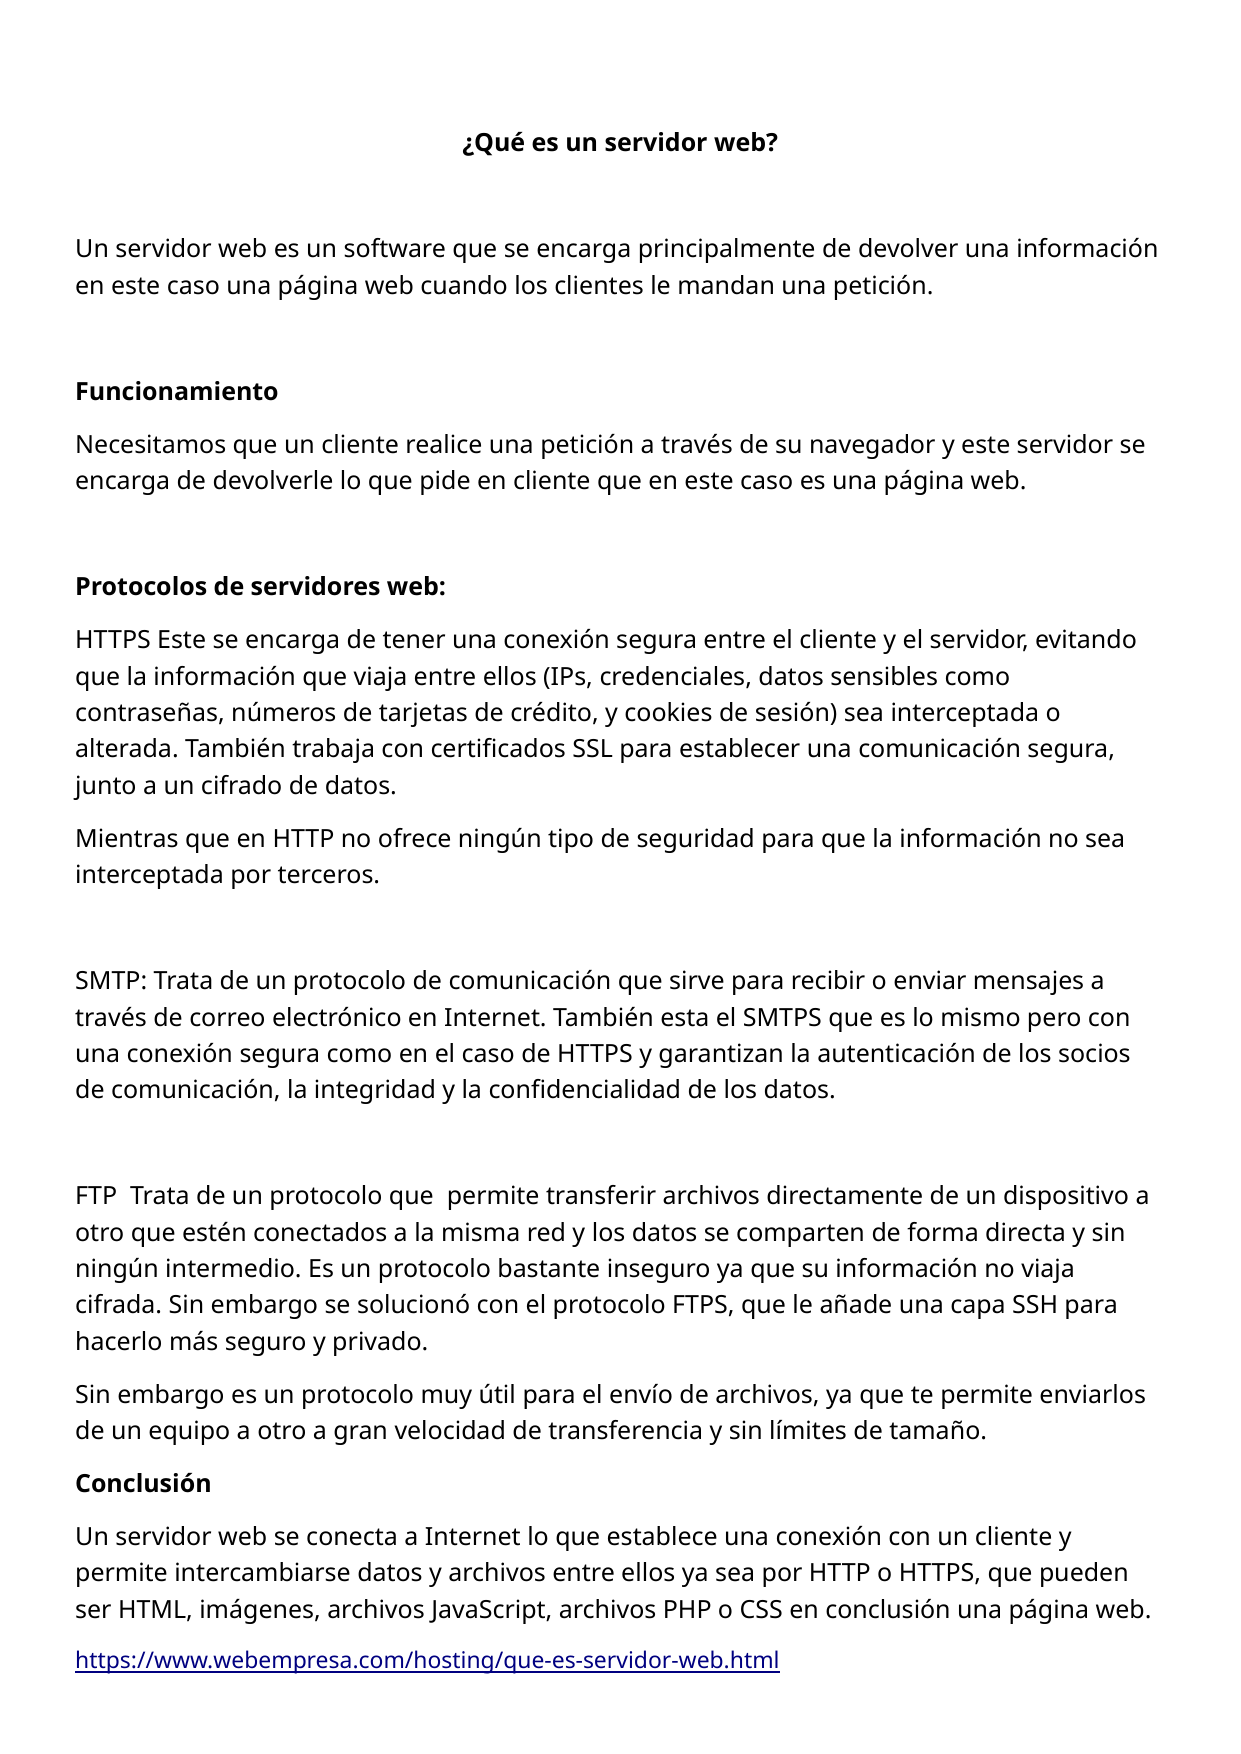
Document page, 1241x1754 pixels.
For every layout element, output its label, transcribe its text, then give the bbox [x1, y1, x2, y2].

text Protocolos de servidores web: [75, 569, 1165, 603]
text HTTPS Este se encarga de tener una conexión segura entre el cliente y el servidor, evitando que la información que viaja entre ellos (IPs, credenciales, datos sensibles como contraseñas, números de tarjetas de crédito, y cookies de sesión) sea interceptada o alterada. También trabaja con certificados SSL para establecer una comunicación segura, junto a un cifrado de datos. [75, 622, 1165, 801]
text https://www.webempresa.com/hosting/que-es-servidor-web.html [75, 1644, 1165, 1676]
text SMTP: Trata de un protocolo de comunicación que sirve para recibir o enviar mensajes a través de correo electrónico en Internet. También esta el SMTPS que es lo mismo pero con una conexión segura como en el caso de HTTPS y garantizan la autenticación de los socios de comunicación, la integridad y la confidencialidad de los datos. [75, 963, 1165, 1106]
text Funcionamiento [75, 373, 1165, 408]
text Un servidor web se conecta a Internet lo que establece una conexión con un cliente y permite intercambiarse datos y archivos entre ellos ya sea por HTTP o HTTPS, que pueden ser HTML, imágenes, archivos JavaScript, archivos PHP o CSS en conclusión una página web. [75, 1519, 1165, 1626]
text Mientras que en HTTP no ofrece ningún tipo de seguridad para que la información no sea interceptada por terceros. [75, 820, 1165, 891]
text Un servidor web es un software que se encarga principalmente de devolver una información en este caso una página web cuando los clientes le mandan una petición. [75, 231, 1165, 302]
text Necesitamos que un cliente realice una petición a través de su navegador y este servidor se encarga de devolverle lo que pide en cliente que en este caso es una página web. [75, 427, 1165, 497]
text FTP Trata de un protocolo que permite transferir archivos directamente de un dispositivo a otro que estén conectados a la misma red y los datos se comparten de forma directa y sin ningún intermedio. Es un protocolo bastante inseguro ya que su información no viaja cifrada. Sin embargo se solucionó con el protocolo FTPS, que le añade una capa SSH para hacerlo más seguro y privado. [75, 1178, 1165, 1357]
text Sin embargo es un protocolo muy útil para el envío de archivos, ya que te permite enviarlos de un equipo a otro a gran velocidad de transferencia y sin límites de tamaño. [75, 1376, 1165, 1447]
text Conclusión [75, 1466, 1165, 1500]
text ¿Qué es un servidor web? [75, 125, 1165, 159]
